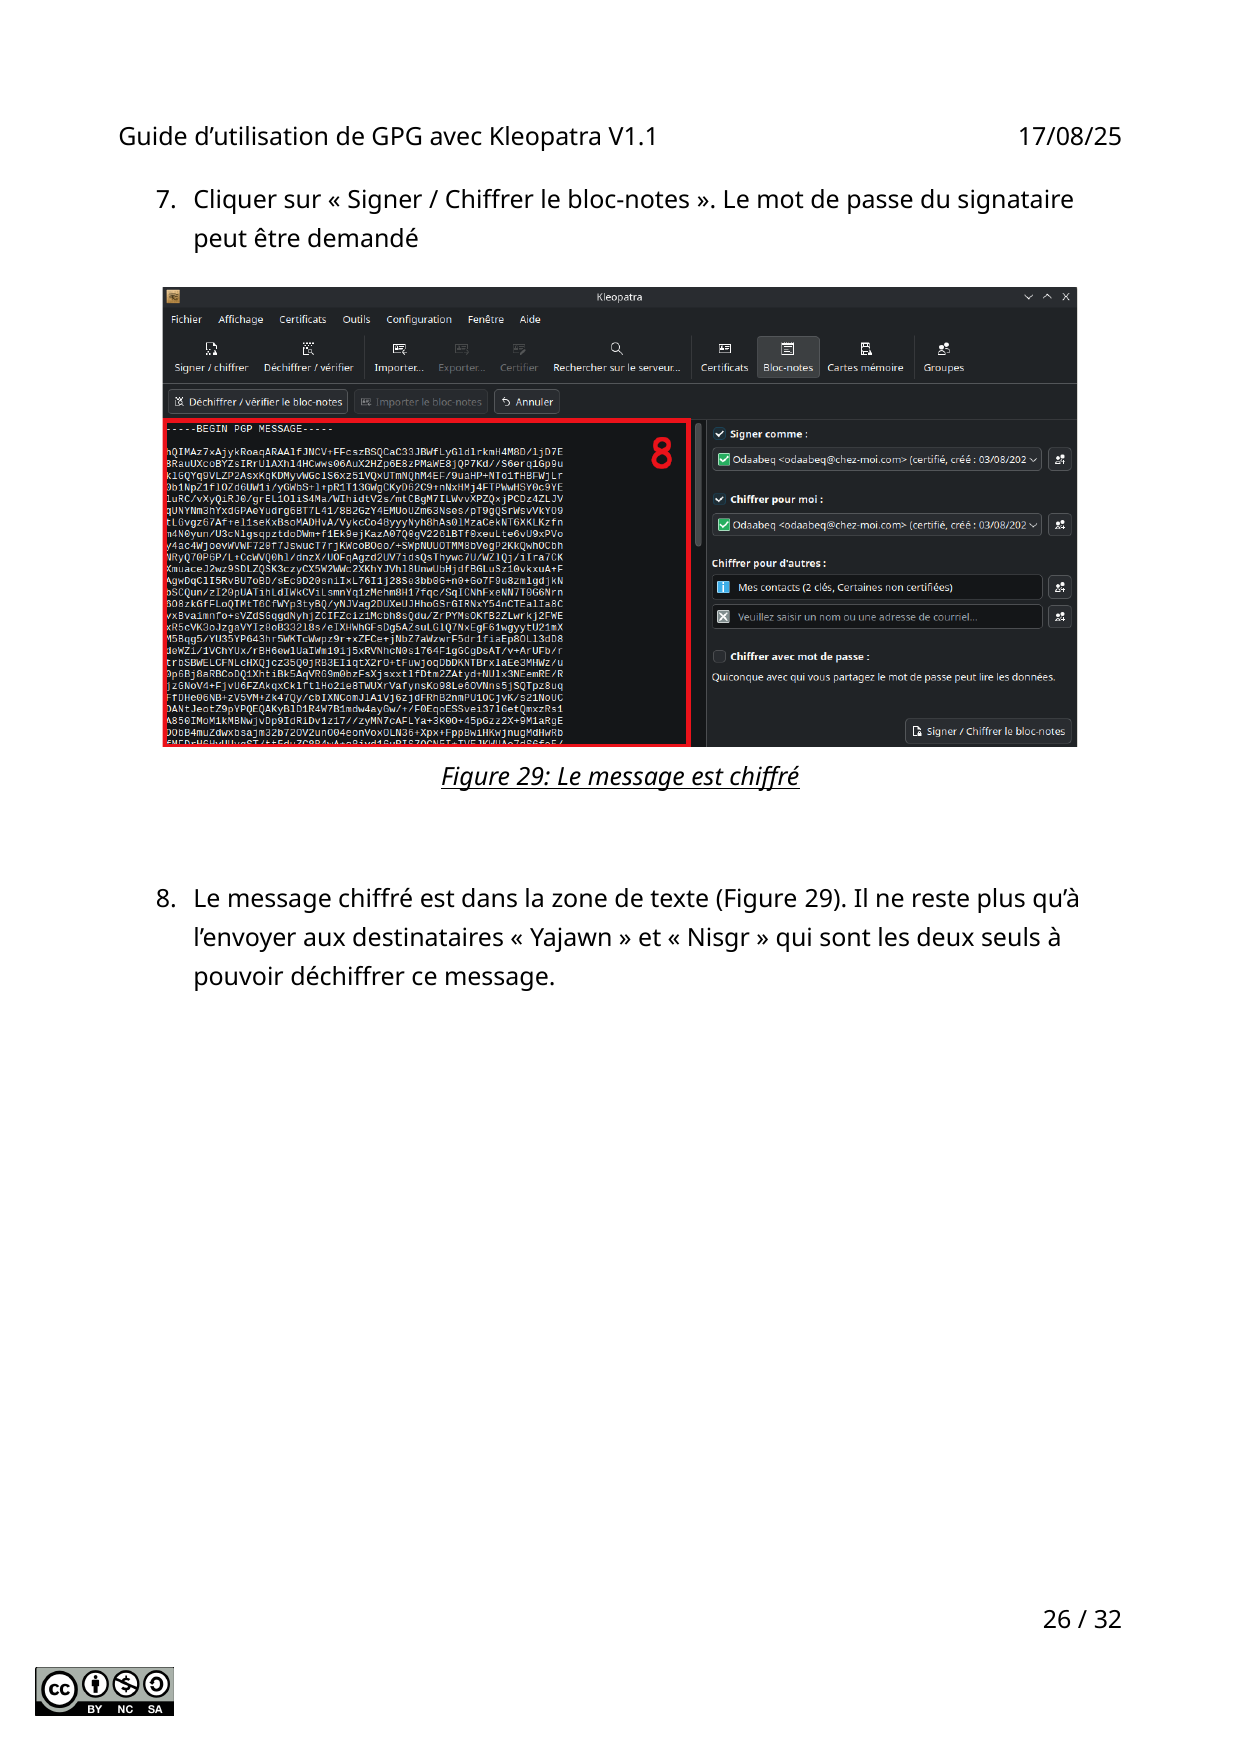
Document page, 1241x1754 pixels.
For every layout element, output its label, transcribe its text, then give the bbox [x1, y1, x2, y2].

list Cliquer sur « Signer / Chiffrer le bloc-notes ». Le mot de passe du signataire peut être demandé [156, 182, 1122, 255]
list Le message chiffré est dans la zone de texte (Figure 29). Il ne reste plus qu’à l’envoyer aux destinataires « Yajawn » et « Nisgr » qui sont les deux seuls à pouvoir déchiffrer ce message. [156, 881, 1122, 993]
picture [162, 287, 1078, 747]
picture [35, 1667, 174, 1716]
text Figure 29: Le message est chiffré [163, 747, 1077, 793]
